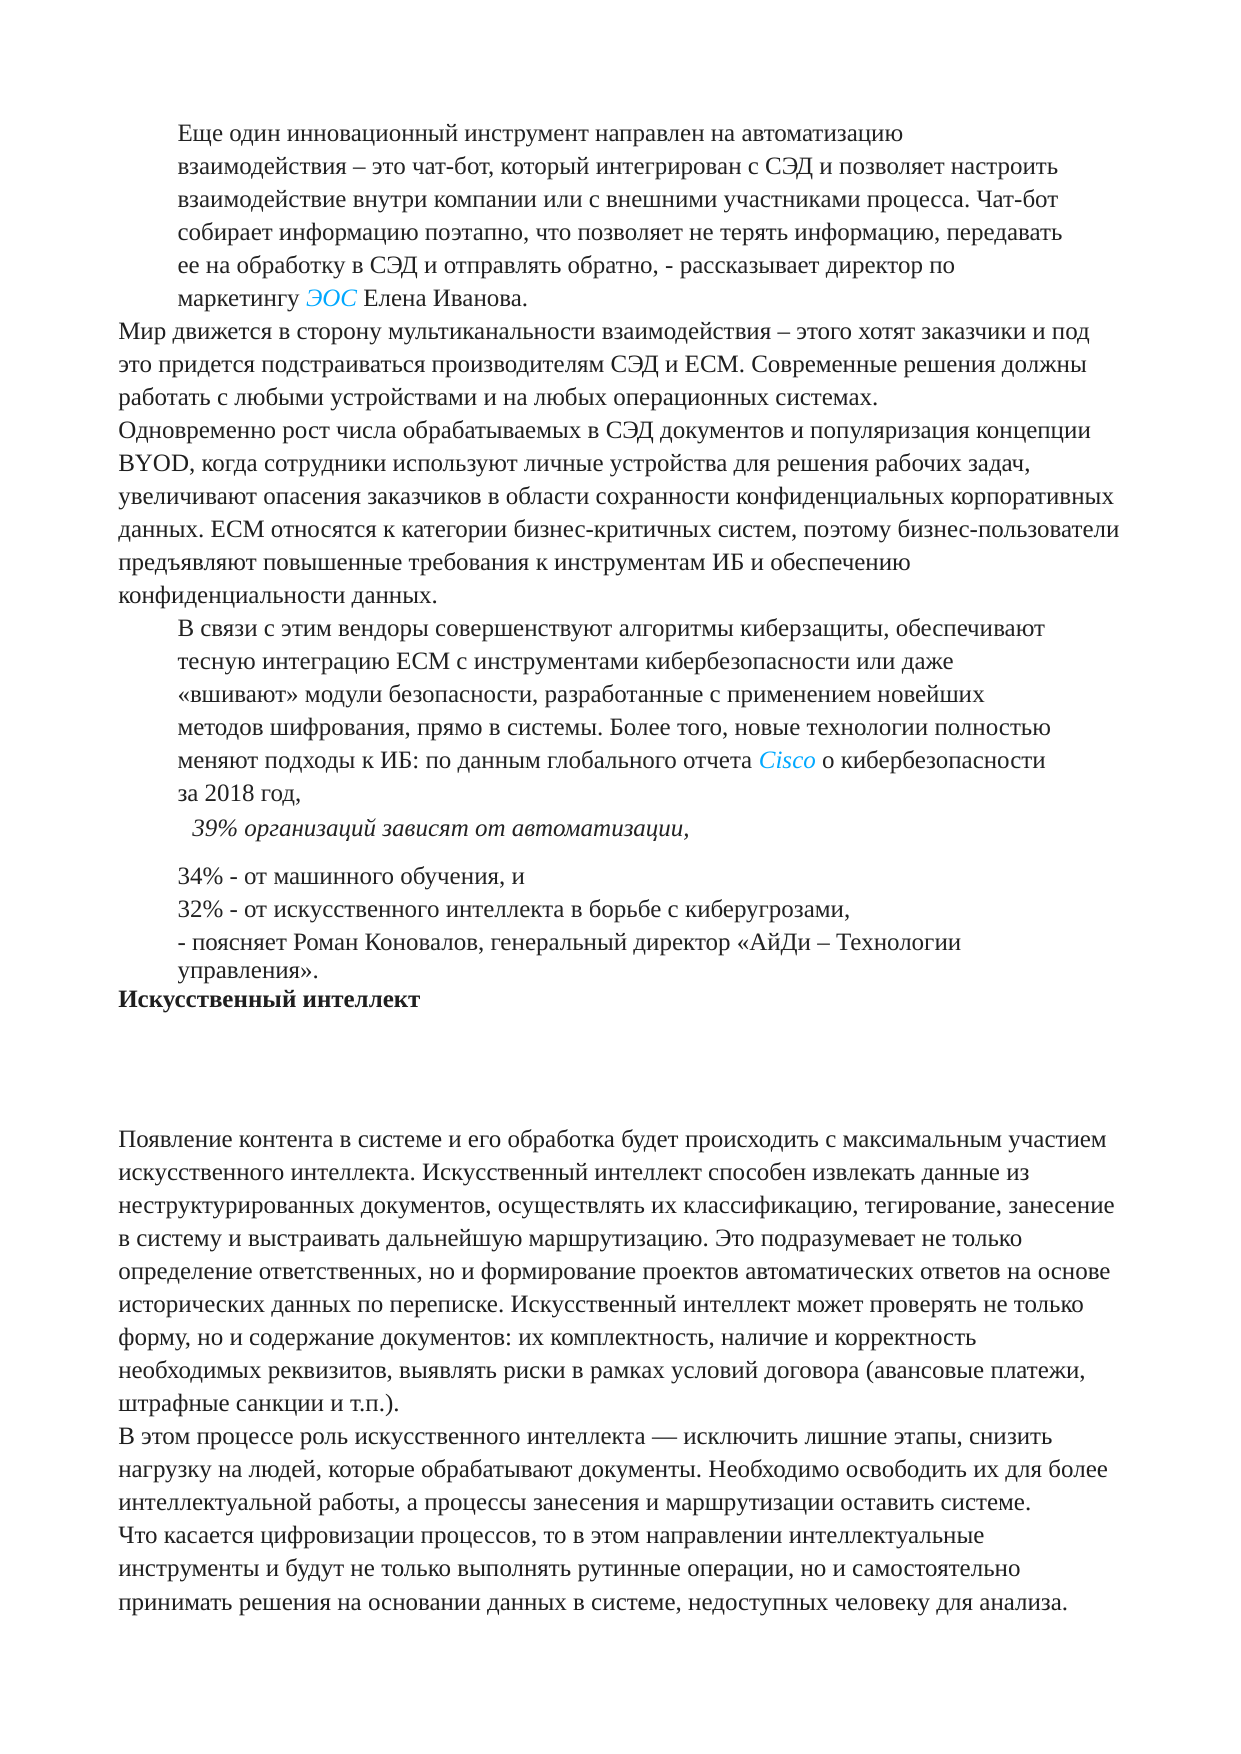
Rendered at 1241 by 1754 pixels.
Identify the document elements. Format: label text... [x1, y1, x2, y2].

text Что касается цифровизации процессов, то в этом направлении интеллектуальные инструменты и будут не только выполнять рутинные операции, но и самостоятельно принимать решения на основании данных в системе, недоступных человеку для анализа. [118, 1521, 1122, 1615]
text Появление контента в системе и его обработка будет происходить с максимальным участием искусственного интеллекта. Искусственный интеллект способен извлекать данные из неструктурированных документов, осуществлять их классификацию, тегирование, занесение в систему и выстраивать дальнейшую маршрутизацию. Это подразумевает не только определение ответственных, но и формирование проектов автоматических ответов на основе исторических данных по переписке. Искусственный интеллект может проверять не только форму, но и содержание документов: их комплектность, наличие и корректность необходимых реквизитов, выявлять риски в рамках условий договора (авансовые платежи, штрафные санкции и т.п.). [118, 1124, 1122, 1417]
text Еще один инновационный инструмент направлен на автоматизацию взаимодействия – это чат-бот, который интегрирован с СЭД и позволяет настроить взаимодействие внутри компании или с внешними участниками процесса. Чат-бот собирает информацию поэтапно, что позволяет не терять информацию, передавать ее на обработку в СЭД и отправлять обратно, - рассказывает директор по маркетингу ЭОС Елена Иванова. [177, 118, 1063, 312]
text 34% - от машинного обучения, и [177, 861, 1063, 889]
text Искусственный интеллект [118, 984, 1122, 1013]
text 32% - от искусственного интеллекта в борьбе с киберугрозами, [177, 894, 1063, 922]
text Одновременно рост числа обрабатываемых в СЭД документов и популяризация концепции BYOD, когда сотрудники используют личные устройства для решения рабочих задач, увеличивают опасения заказчиков в области сохранности конфиденциальных корпоративных данных. ECM относятся к категории бизнес-критичных систем, поэтому бизнес-пользователи предъявляют повышенные требования к инструментам ИБ и обеспечению конфиденциальности данных. [118, 415, 1122, 609]
text - поясняет Роман Коновалов, генеральный директор «АйДи – Технологии управления». [177, 927, 1063, 984]
text В этом процессе роль искусственного интеллекта — исключить лишние этапы, снизить нагрузку на людей, которые обрабатывают документы. Необходимо освободить их для более интеллектуальной работы, а процессы занесения и маршрутизации оставить системе. [118, 1421, 1122, 1516]
text Мир движется в сторону мультиканальности взаимодействия – этого хотят заказчики и под это придется подстраиваться производителям СЭД и ЕСМ. Современные решения должны работать с любыми устройствами и на любых операционных системах. [118, 316, 1122, 411]
text В связи с этим вендоры совершенствуют алгоритмы киберзащиты, обеспечивают тесную интеграцию ECM с инструментами кибербезопасности или даже «вшивают» модули безопасности, разработанные с применением новейших методов шифрования, прямо в системы. Более того, новые технологии полностью меняют подходы к ИБ: по данным глобального отчета Cisco о кибербезопасности за 2018 год, [177, 613, 1063, 807]
text 39% организаций зависят от автоматизации, [118, 813, 1063, 842]
